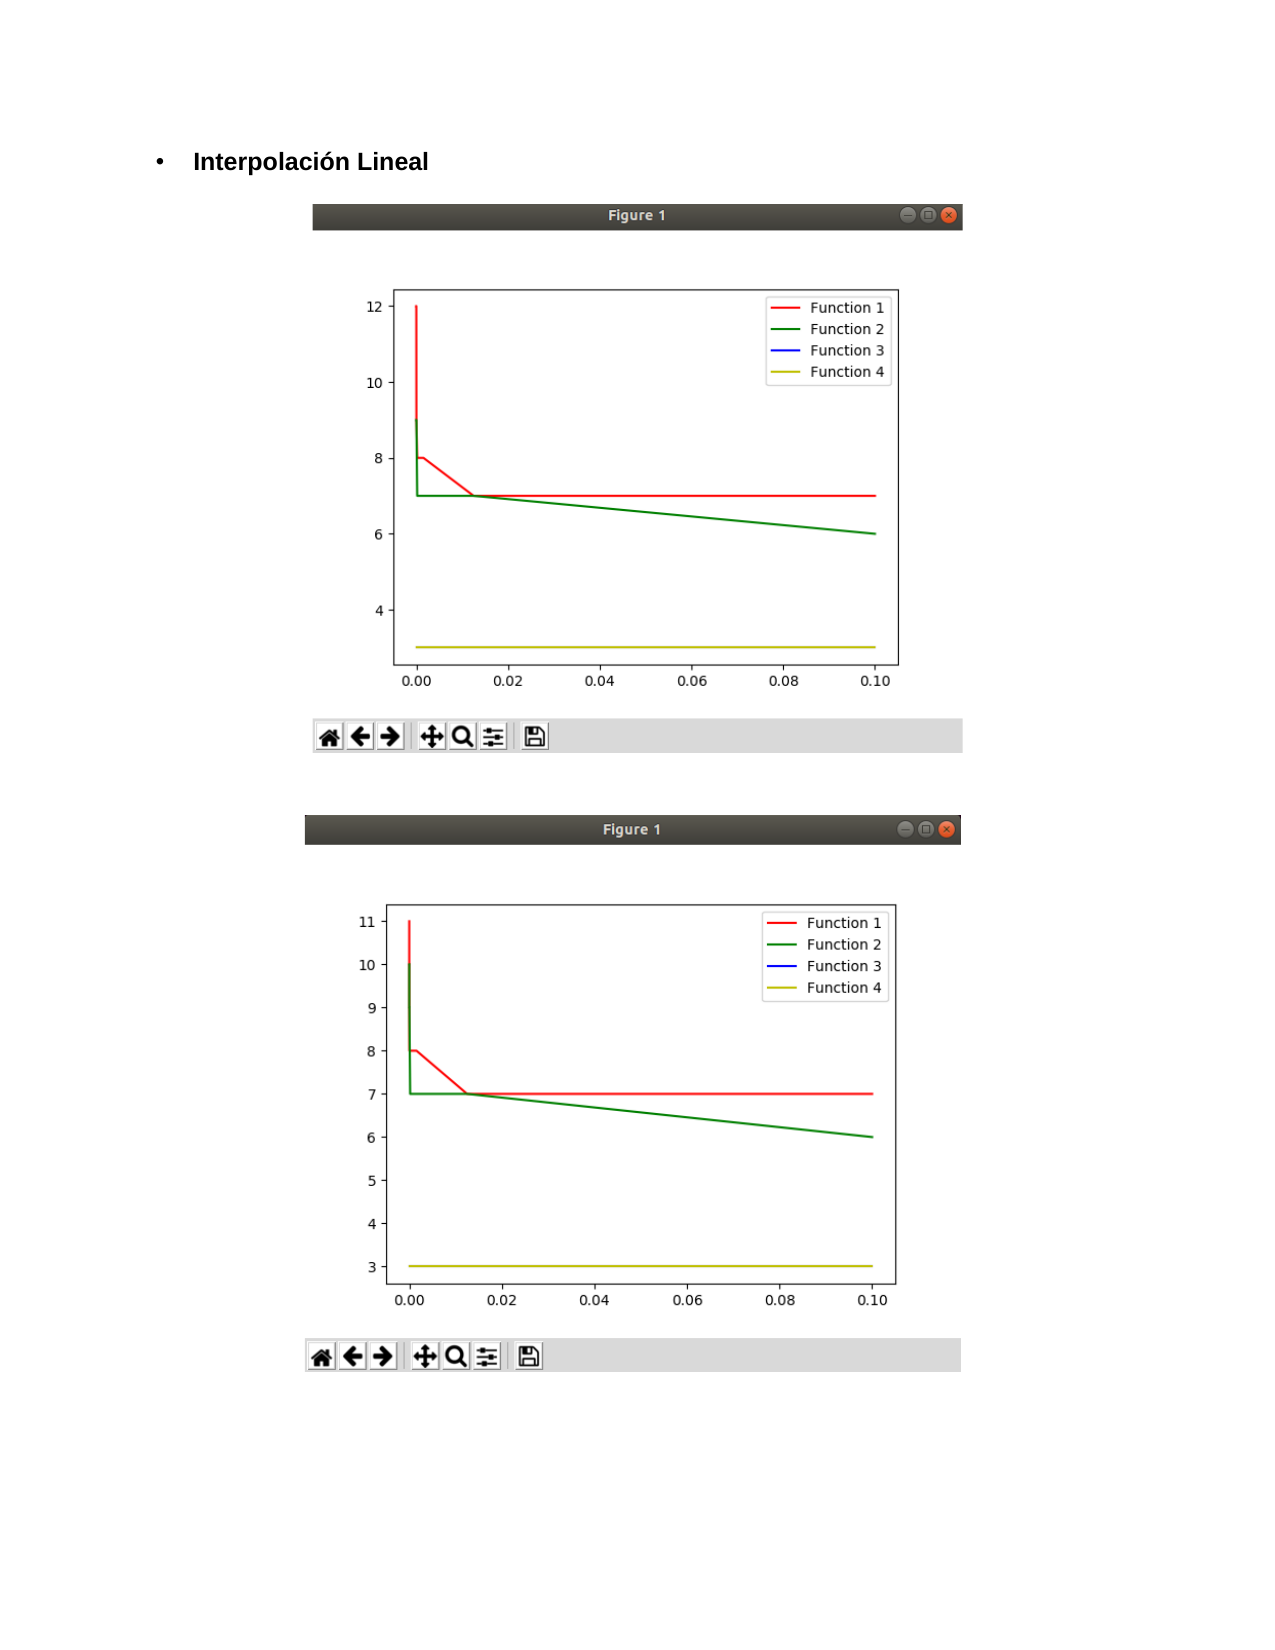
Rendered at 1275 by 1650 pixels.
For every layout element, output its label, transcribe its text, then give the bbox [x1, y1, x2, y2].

list Interpolación Lineal [156, 147, 1157, 176]
picture [312, 204, 963, 753]
picture [304, 815, 961, 1372]
